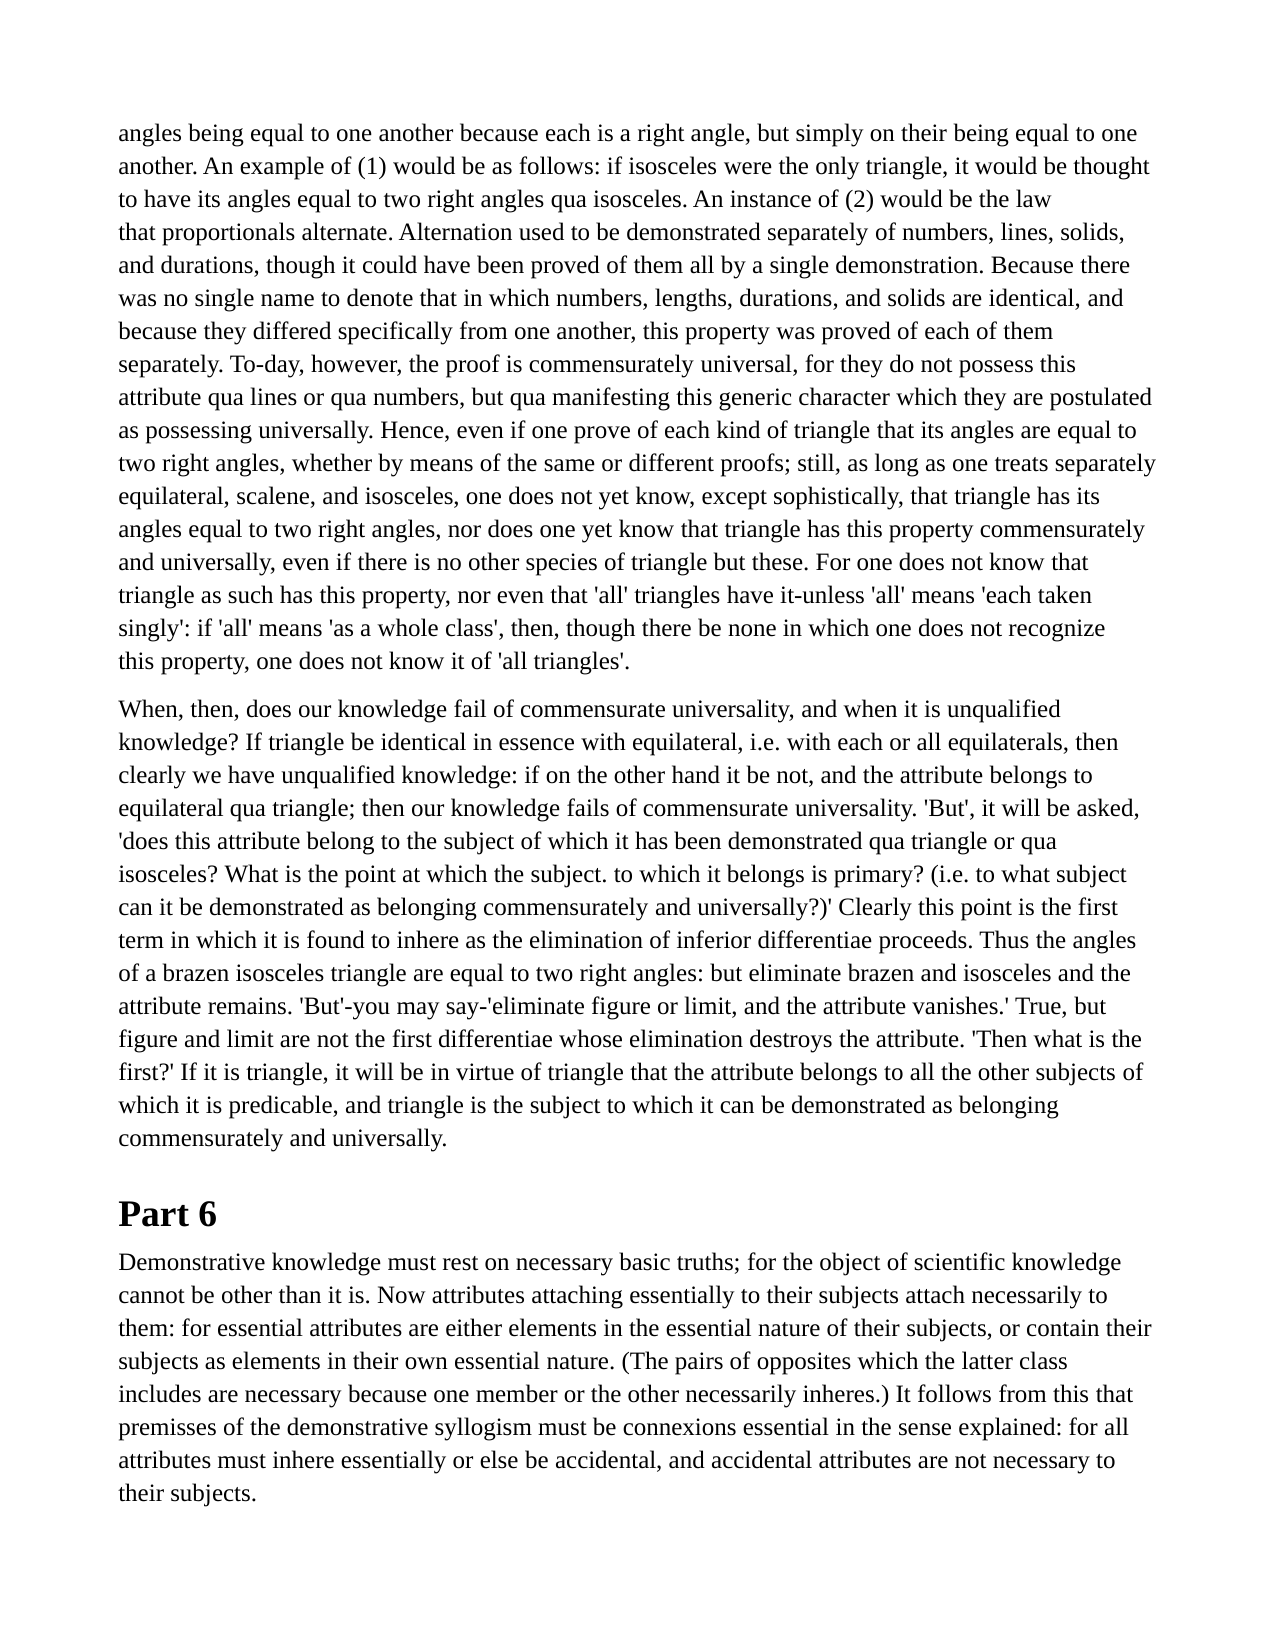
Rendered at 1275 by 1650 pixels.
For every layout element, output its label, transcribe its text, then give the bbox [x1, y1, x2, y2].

subtitle Part 6 [118, 1192, 1157, 1235]
text Demonstrative knowledge must rest on necessary basic truths; for the object of scientific knowledge cannot be other than it is. Now attributes attaching essentially to their subjects attach necessarily to them: for essential attributes are either elements in the essential nature of their subjects, or contain their subjects as elements in their own essential nature. (The pairs of opposites which the latter class includes are necessary because one member or the other necessarily inheres.) It follows from this that premisses of the demonstrative syllogism must be connexions essential in the sense explained: for all attributes must inhere essentially or else be accidental, and accidental attributes are not necessary to their subjects. [118, 1247, 1157, 1507]
text angles being equal to one another because each is a right angle, but simply on their being equal to one another. An example of (1) would be as follows: if isosceles were the only triangle, it would be thought to have its angles equal to two right angles qua isosceles. An instance of (2) would be the law that proportionals alternate. Alternation used to be demonstrated separately of numbers, lines, solids, and durations, though it could have been proved of them all by a single demonstration. Because there was no single name to denote that in which numbers, lengths, durations, and solids are identical, and because they differed specifically from one another, this property was proved of each of them separately. To-day, however, the proof is commensurately universal, for they do not possess this attribute qua lines or qua numbers, but qua manifesting this generic character which they are postulated as possessing universally. Hence, even if one prove of each kind of triangle that its angles are equal to two right angles, whether by means of the same or different proofs; still, as long as one treats separately equilateral, scalene, and isosceles, one does not yet know, except sophistically, that triangle has its angles equal to two right angles, nor does one yet know that triangle has this property commensurately and universally, even if there is no other species of triangle but these. For one does not know that triangle as such has this property, nor even that 'all' triangles have it-unless 'all' means 'each taken singly': if 'all' means 'as a whole class', then, though there be none in which one does not recognize this property, one does not know it of 'all triangles'. [118, 118, 1157, 675]
text When, then, does our knowledge fail of commensurate universality, and when it is unqualified knowledge? If triangle be identical in essence with equilateral, i.e. with each or all equilaterals, then clearly we have unqualified knowledge: if on the other hand it be not, and the attribute belongs to equilateral qua triangle; then our knowledge fails of commensurate universality. 'But', it will be asked, 'does this attribute belong to the subject of which it has been demonstrated qua triangle or qua isosceles? What is the point at which the subject. to which it belongs is primary? (i.e. to what subject can it be demonstrated as belonging commensurately and universally?)' Clearly this point is the first term in which it is found to inhere as the elimination of inferior differentiae proceeds. Thus the angles of a brazen isosceles triangle are equal to two right angles: but eliminate brazen and isosceles and the attribute remains. 'But'-you may say-'eliminate figure or limit, and the attribute vanishes.' True, but figure and limit are not the first differentiae whose elimination destroys the attribute. 'Then what is the first?' If it is triangle, it will be in virtue of triangle that the attribute belongs to all the other subjects of which it is predicable, and triangle is the subject to which it can be demonstrated as belonging commensurately and universally. [118, 694, 1157, 1152]
